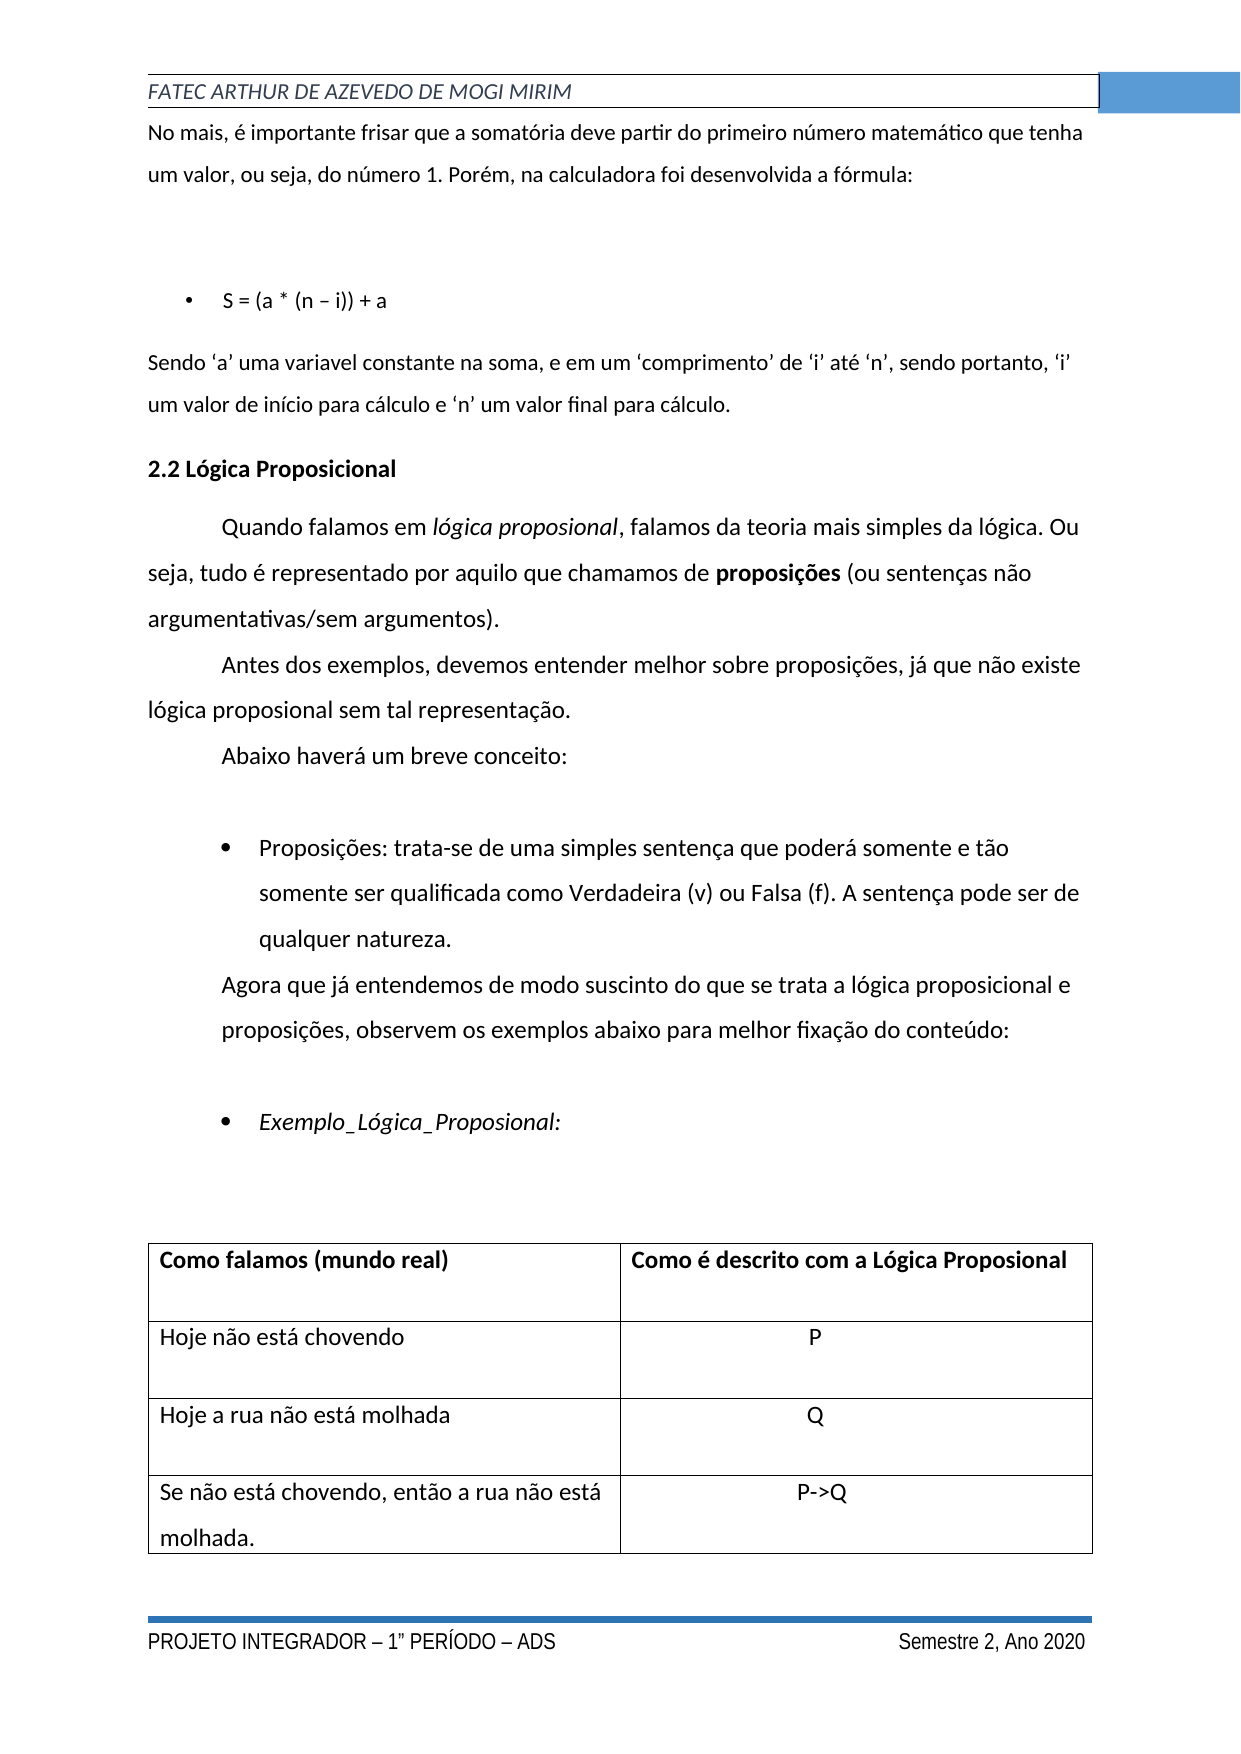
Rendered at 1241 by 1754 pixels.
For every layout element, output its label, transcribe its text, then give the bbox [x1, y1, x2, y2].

text No mais, é importante frisar que a somatória deve partir do primeiro número matemático que tenha um valor, ou seja, do número 1. Porém, na calculadora foi desenvolvida a fórmula: [148, 118, 1092, 188]
list S = (a * (n – i)) + a [185, 286, 1092, 314]
table_cell Q [621, 1399, 1092, 1475]
list Proposições: trata-se de uma simples sentença que poderá somente e tão somente ser qualificada como Verdadeira (v) ou Falsa (f). A sentença pode ser de qualquer natureza. [221, 832, 1092, 954]
text Abaixo haverá um breve conceito: [148, 740, 1092, 771]
table_cell P->Q [621, 1476, 1092, 1552]
text Antes dos exemplos, devemos entender melhor sobre proposições, já que não existe lógica proposional sem tal representação. [148, 649, 1092, 725]
text Quando falamos em lógica proposional, falamos da teoria mais simples da lógica. Ou seja, tudo é representado por aquilo que chamamos de proposições (ou sentenças não argumentativas/sem argumentos). [148, 512, 1092, 633]
table_cell Se não está chovendo, então a rua não está molhada. [149, 1476, 620, 1552]
list Exemplo_Lógica_Proposional: [221, 1106, 1092, 1137]
table_cell Hoje a rua não está molhada [149, 1399, 620, 1475]
table_cell Hoje não está chovendo [149, 1322, 620, 1398]
table_header Como é descrito com a Lógica Proposional [621, 1244, 1092, 1321]
text Agora que já entendemos de modo suscinto do que se trata a lógica proposicional e proposições, observem os exemplos abaixo para melhor fixação do conteúdo: [221, 969, 1092, 1045]
table_header Como falamos (mundo real) [149, 1244, 620, 1321]
text 2.2 Lógica Proposicional [148, 453, 1092, 484]
table_cell P [621, 1322, 1092, 1398]
text Sendo ‘a’ uma variavel constante na soma, e em um ‘comprimento’ de ‘i’ até ‘n’, sendo portanto, ‘i’ um valor de início para cálculo e ‘n’ um valor final para cálculo. [148, 348, 1092, 418]
